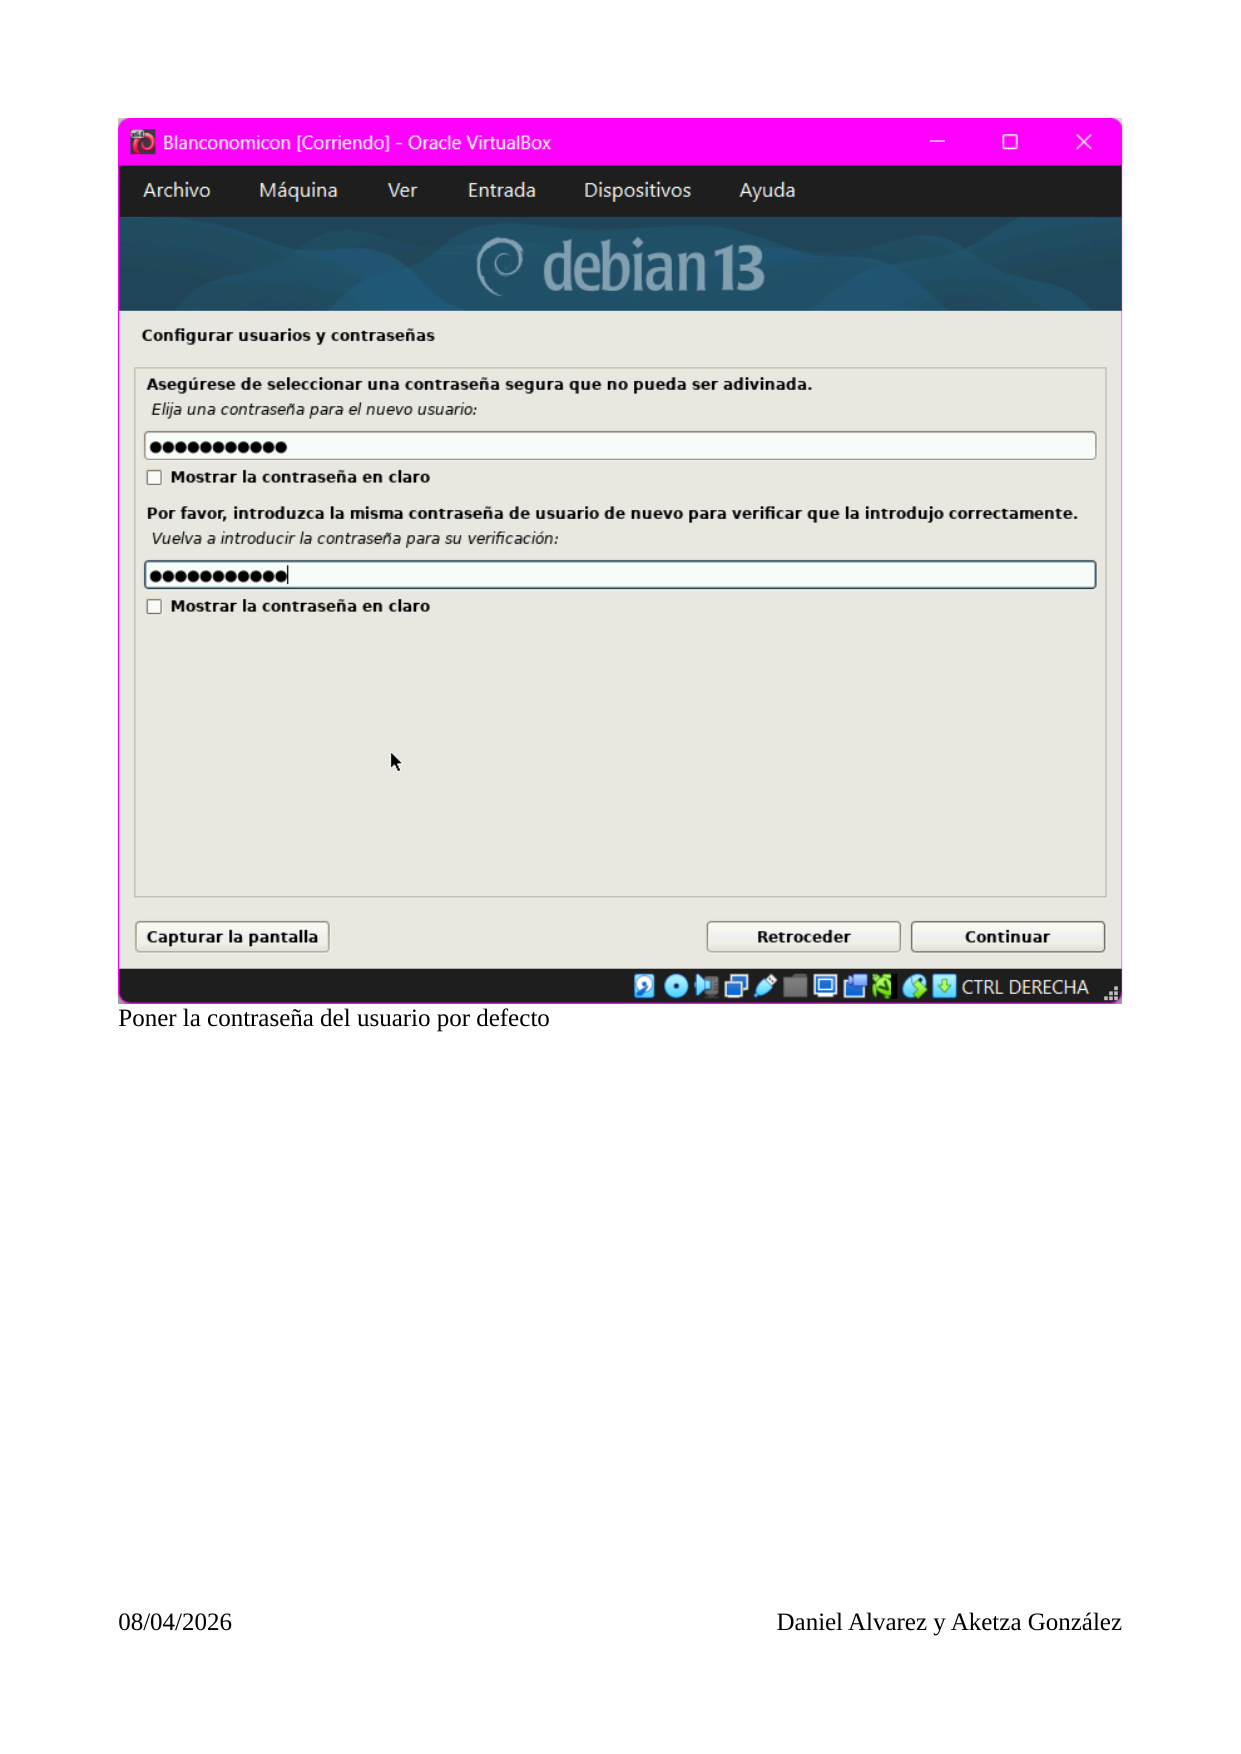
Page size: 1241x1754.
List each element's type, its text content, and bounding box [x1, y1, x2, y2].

text Poner la contraseña del usuario por defecto [118, 1004, 1122, 1032]
picture [118, 118, 1123, 1004]
